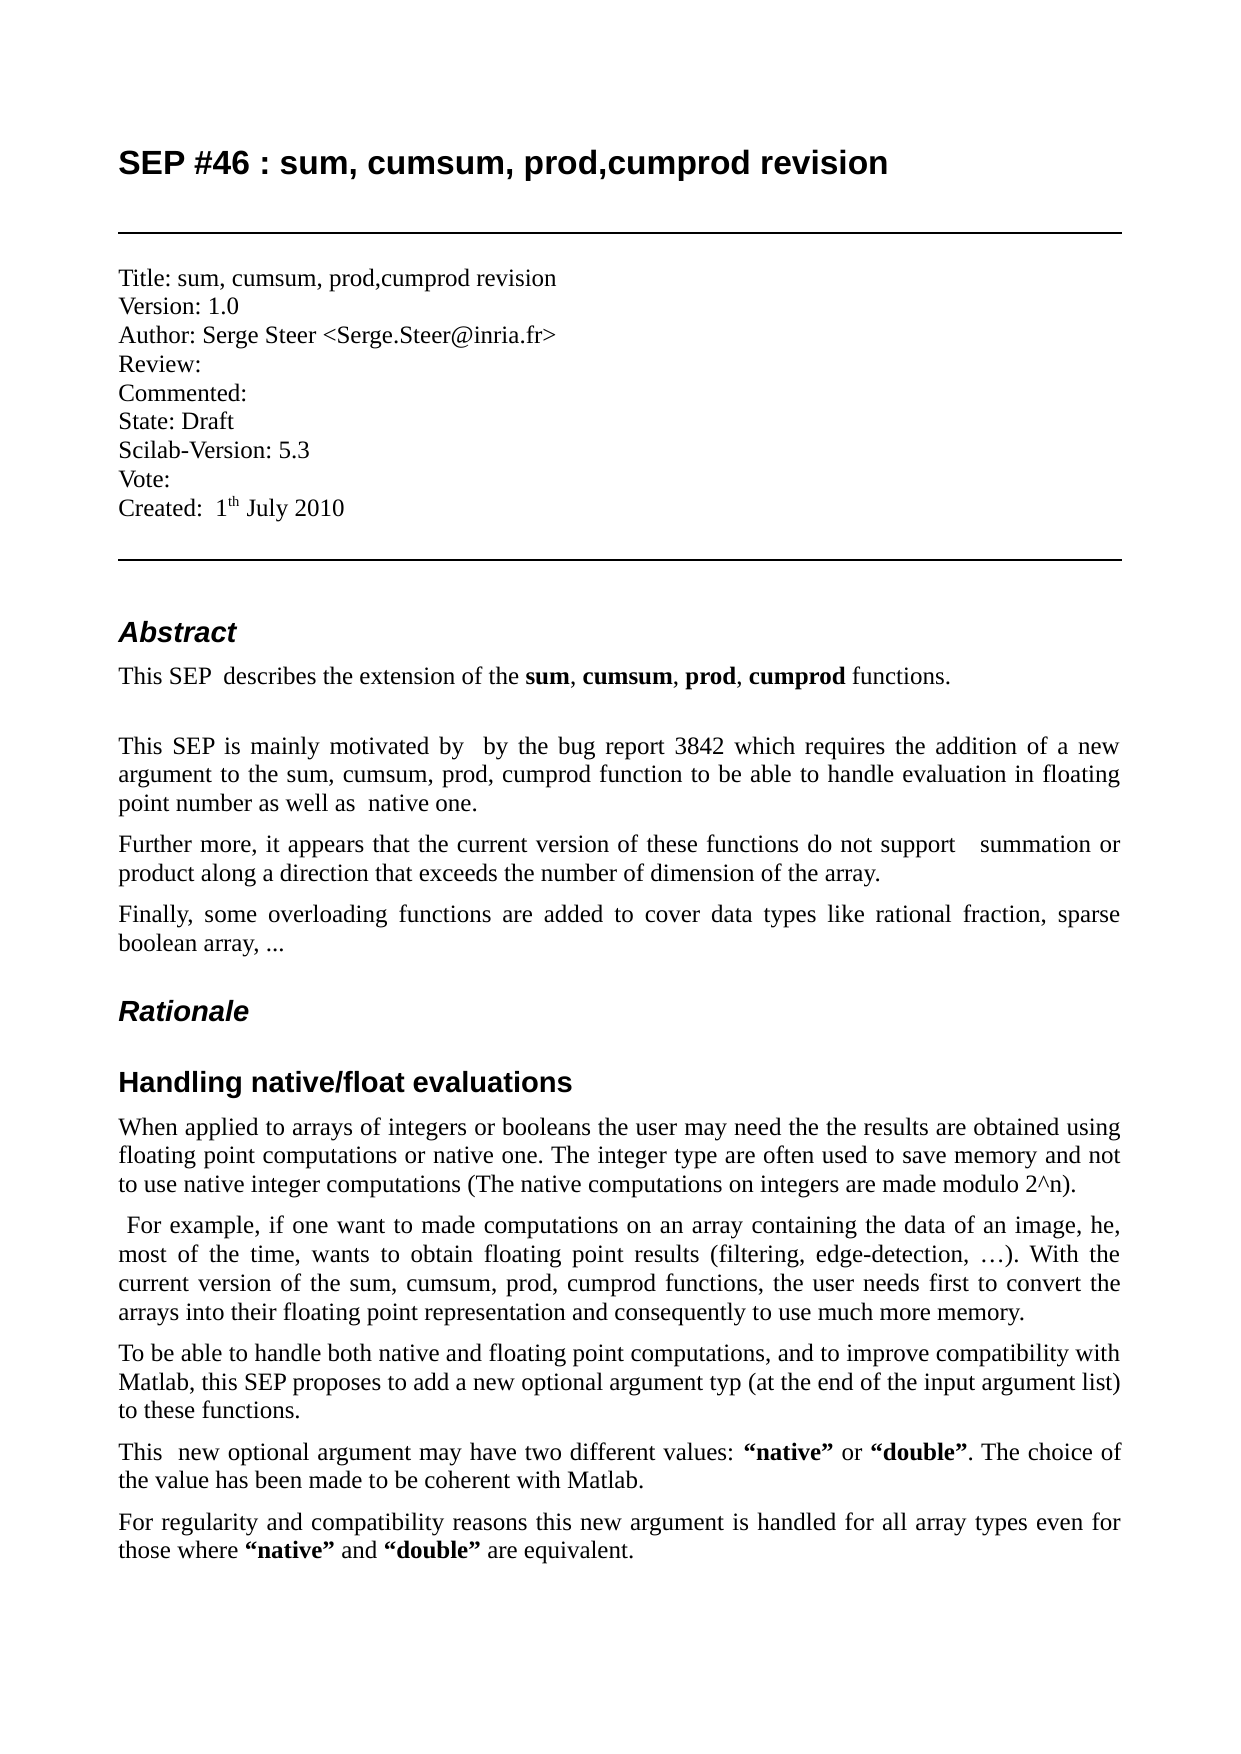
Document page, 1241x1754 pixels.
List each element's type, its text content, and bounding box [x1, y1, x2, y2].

text To be able to handle both native and floating point computations, and to improve compatibility with Matlab, this SEP proposes to add a new optional argument typ (at the end of the input argument list) to these functions. [118, 1338, 1122, 1424]
text Finally, some overloading functions are added to cover data types like rational fraction, sparse boolean array, ... [118, 899, 1122, 957]
subtitle Abstract [118, 615, 1122, 648]
text This new optional argument may have two different values: “native” or “double”. The choice of the value has been made to be coherent with Matlab. [118, 1437, 1122, 1494]
text Commented: [118, 378, 1122, 406]
text Version: 1.0 [118, 291, 1122, 320]
text Vote: [118, 464, 1122, 493]
subtitle Handling native/float evaluations [118, 1066, 1122, 1099]
text Created: 1th July 2010 [118, 493, 1122, 521]
text Scilab-Version: 5.3 [118, 435, 1122, 464]
text Author: Serge Steer <Serge.Steer@inria.fr> [118, 320, 1122, 349]
text For example, if one want to made computations on an array containing the data of an image, he, most of the time, wants to obtain floating point results (filtering, edge-detection, …). With the current version of the sum, cumsum, prod, cumprod functions, the user needs first to convert the arrays into their floating point representation and consequently to use much more memory. [118, 1210, 1122, 1325]
text This SEP describes the extension of the sum, cumsum, prod, cumprod functions. [118, 661, 1122, 689]
text Review: [118, 349, 1122, 378]
subtitle SEP #46 : sum, cumsum, prod,cumprod revision [118, 143, 1122, 182]
text Further more, it appears that the current version of these functions do not support summation or product along a direction that exceeds the number of dimension of the array. [118, 829, 1122, 887]
text Title: sum, cumsum, prod,cumprod revision [118, 263, 1122, 291]
text When applied to arrays of integers or booleans the user may need the the results are obtained using floating point computations or native one. The integer type are often used to save memory and not to use native integer computations (The native computations on integers are made modulo 2^n). [118, 1112, 1122, 1198]
text This SEP is mainly motivated by by the bug report 3842 which requires the addition of a new argument to the sum, cumsum, prod, cumprod function to be able to handle evaluation in floating point number as well as native one. [118, 731, 1122, 817]
text State: Draft [118, 406, 1122, 435]
text For regularity and compatibility reasons this new argument is handled for all array types even for those where “native” and “double” are equivalent. [118, 1507, 1122, 1564]
subtitle Rationale [118, 994, 1122, 1028]
